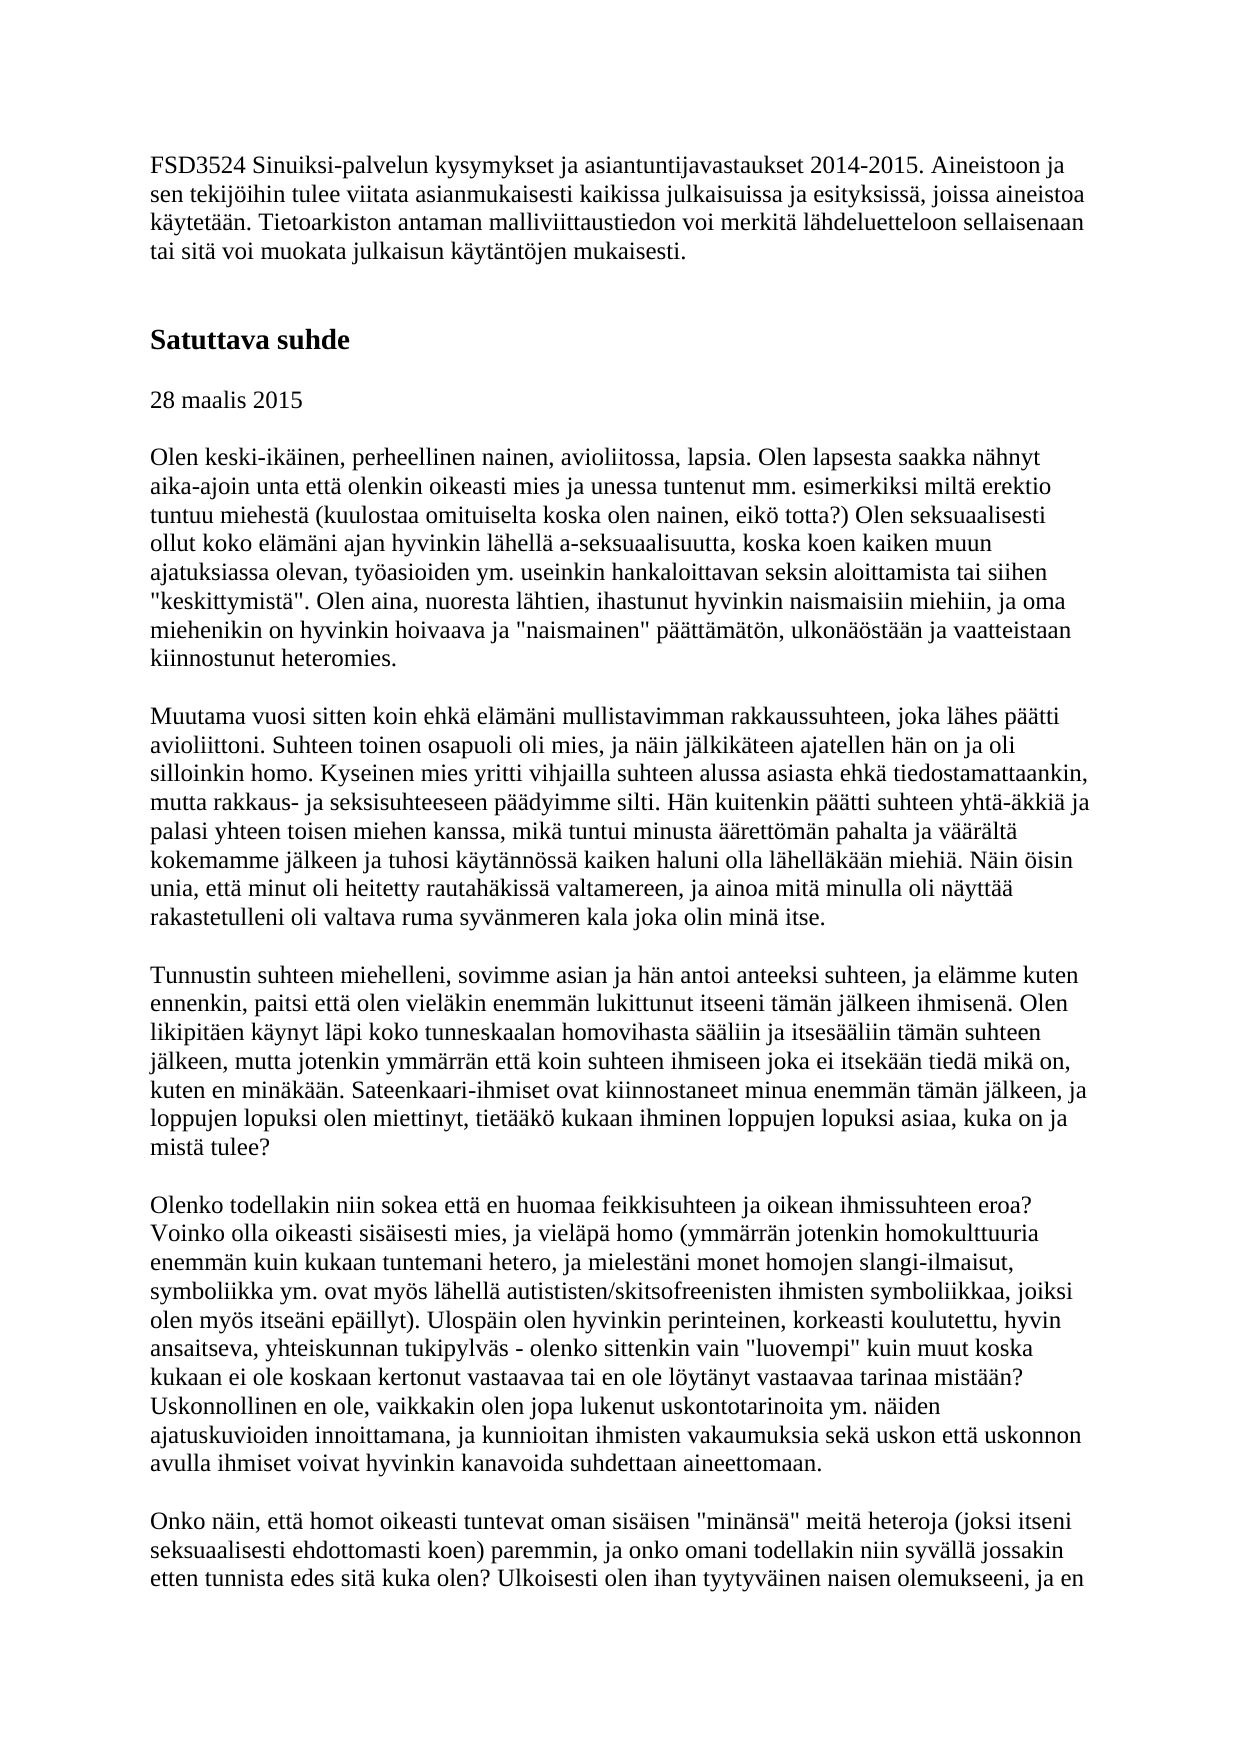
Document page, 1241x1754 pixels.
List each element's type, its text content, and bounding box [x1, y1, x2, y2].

text 28 maalis 2015 [150, 385, 1090, 413]
text Satuttava suhde [150, 322, 1090, 356]
text Olen keski-ikäinen, perheellinen nainen, avioliitossa, lapsia. Olen lapsesta saakka nähnyt aika-ajoin unta että olenkin oikeasti mies ja unessa tuntenut mm. esimerkiksi miltä erektio tuntuu miehestä (kuulostaa omituiselta koska olen nainen, eikö totta?) Olen seksuaalisesti ollut koko elämäni ajan hyvinkin lähellä a-seksuaalisuutta, koska koen kaiken muun ajatuksiassa olevan, työasioiden ym. useinkin hankaloittavan seksin aloittamista tai siihen "keskittymistä". Olen aina, nuoresta lähtien, ihastunut hyvinkin naismaisiin miehiin, ja oma miehenikin on hyvinkin hoivaava ja "naismainen" päättämätön, ulkonäöstään ja vaatteistaan kiinnostunut heteromies. Muutama vuosi sitten koin ehkä elämäni mullistavimman rakkaussuhteen, joka lähes päätti avioliittoni. Suhteen toinen osapuoli oli mies, ja näin jälkikäteen ajatellen hän on ja oli silloinkin homo. Kyseinen mies yritti vihjailla suhteen alussa asiasta ehkä tiedostamattaankin, mutta rakkaus- ja seksisuhteeseen päädyimme silti. Hän kuitenkin päätti suhteen yhtä-äkkiä ja palasi yhteen toisen miehen kanssa, mikä tuntui minusta äärettömän pahalta ja väärältä kokemamme jälkeen ja tuhosi käytännössä kaiken haluni olla lähelläkään miehiä. Näin öisin unia, että minut oli heitetty rautahäkissä valtamereen, ja ainoa mitä minulla oli näyttää rakastetulleni oli valtava ruma syvänmeren kala joka olin minä itse. Tunnustin suhteen miehelleni, sovimme asian ja hän antoi anteeksi suhteen, ja elämme kuten ennenkin, paitsi että olen vieläkin enemmän lukittunut itseeni tämän jälkeen ihmisenä. Olen likipitäen käynyt läpi koko tunneskaalan homovihasta sääliin ja itsesääliin tämän suhteen jälkeen, mutta jotenkin ymmärrän että koin suhteen ihmiseen joka ei itsekään tiedä mikä on, kuten en minäkään. Sateenkaari-ihmiset ovat kiinnostaneet minua enemmän tämän jälkeen, ja loppujen lopuksi olen miettinyt, tietääkö kukaan ihminen loppujen lopuksi asiaa, kuka on ja mistä tulee? Olenko todellakin niin sokea että en huomaa feikkisuhteen ja oikean ihmissuhteen eroa? Voinko olla oikeasti sisäisesti mies, ja vieläpä homo (ymmärrän jotenkin homokulttuuria enemmän kuin kukaan tuntemani hetero, ja mielestäni monet homojen slangi-ilmaisut, symboliikka ym. ovat myös lähellä autististen/skitsofreenisten ihmisten symboliikkaa, joiksi olen myös itseäni epäillyt). Ulospäin olen hyvinkin perinteinen, korkeasti koulutettu, hyvin ansaitseva, yhteiskunnan tukipylväs - olenko sittenkin vain "luovempi" kuin muut koska kukaan ei ole koskaan kertonut vastaavaa tai en ole löytänyt vastaavaa tarinaa mistään? Uskonnollinen en ole, vaikkakin olen jopa lukenut uskontotarinoita ym. näiden ajatuskuvioiden innoittamana, ja kunnioitan ihmisten vakaumuksia sekä uskon että uskonnon avulla ihmiset voivat hyvinkin kanavoida suhdettaan aineettomaan. Onko näin, että homot oikeasti tuntevat oman sisäisen "minänsä" meitä heteroja (joksi itseni seksuaalisesti ehdottomasti koen) paremmin, ja onko omani todellakin niin syvällä jossakin etten tunnista edes sitä kuka olen? Ulkoisesti olen ihan tyytyväinen naisen olemukseeni, ja en [150, 442, 1090, 1592]
text FSD3524 Sinuiksi-palvelun kysymykset ja asiantuntijavastaukset 2014-2015. Aineistoon ja sen tekijöihin tulee viitata asianmukaisesti kaikissa julkaisuissa ja esityksissä, joissa aineistoa käytetään. Tietoarkiston antaman malliviittaustiedon voi merkitä lähdeluetteloon sellaisenaan tai sitä voi muokata julkaisun käytäntöjen mukaisesti. [150, 150, 1090, 265]
